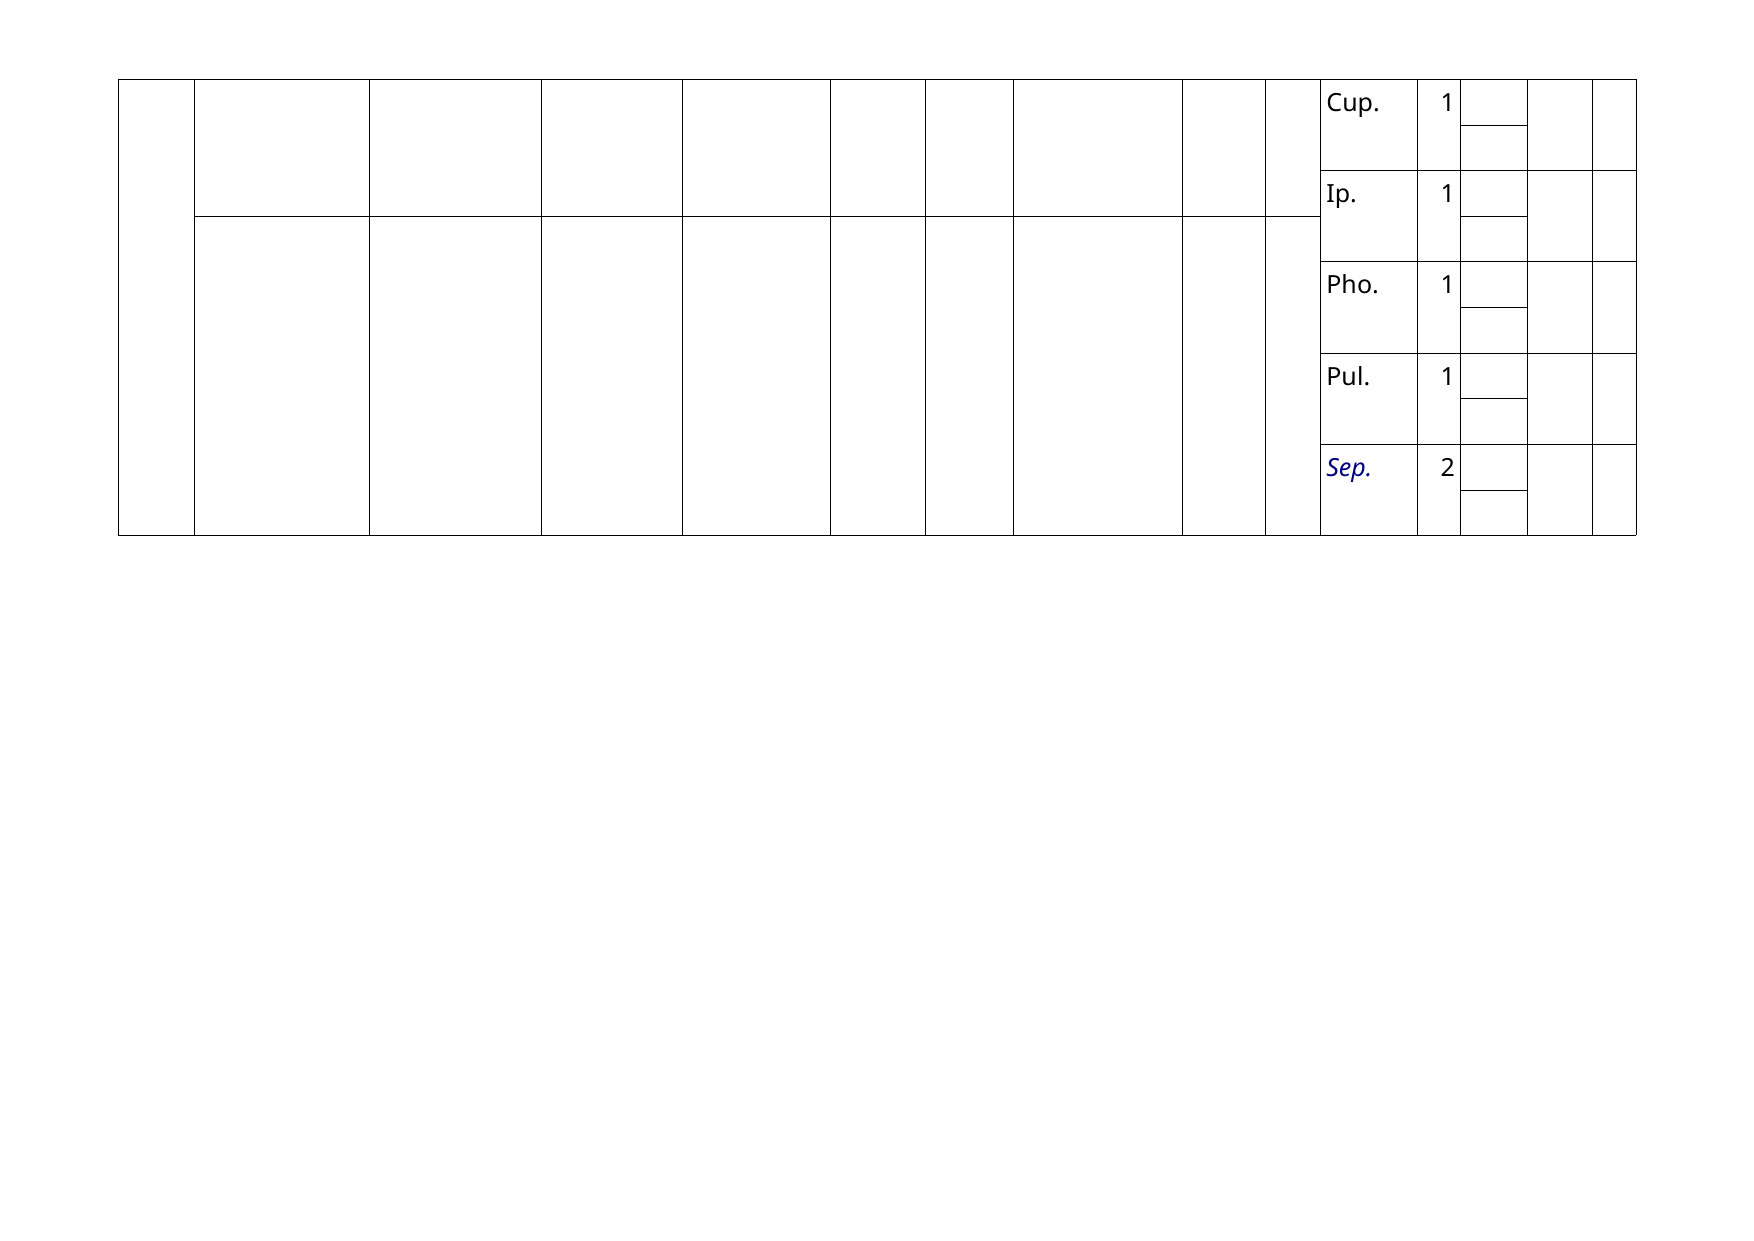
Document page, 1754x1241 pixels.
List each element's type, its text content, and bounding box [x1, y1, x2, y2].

table_cell [1461, 308, 1527, 353]
table_cell [370, 80, 541, 216]
table_cell [1183, 217, 1265, 535]
table_cell [119, 80, 194, 535]
table_cell [926, 217, 1013, 535]
table_cell [1461, 126, 1527, 170]
table_cell 1 [1418, 354, 1460, 444]
table_cell [195, 217, 369, 535]
table_cell [1593, 80, 1636, 170]
table_cell [1528, 80, 1592, 170]
table_cell [1014, 217, 1182, 535]
table_cell [926, 80, 1013, 216]
table_cell [1461, 80, 1527, 124]
table_cell Cup. [1321, 80, 1417, 170]
table_cell [1593, 262, 1636, 353]
table_cell [542, 217, 682, 535]
table_cell [683, 80, 830, 216]
table_cell [1461, 171, 1527, 216]
table_cell [1461, 354, 1527, 398]
table_cell [1528, 171, 1592, 261]
table_cell [1461, 399, 1527, 444]
table_cell Ip. [1321, 171, 1417, 261]
table_cell [683, 217, 830, 535]
table_cell [1593, 171, 1636, 261]
table_cell [1593, 354, 1636, 444]
table_cell [1461, 491, 1527, 535]
table_cell [1593, 445, 1636, 535]
table_cell Pul. [1321, 354, 1417, 444]
table_cell [831, 80, 925, 216]
table_cell 1 [1418, 80, 1460, 170]
table_cell [1528, 262, 1592, 353]
table_cell 2 [1418, 445, 1460, 535]
table_cell [1183, 80, 1265, 216]
table_cell [1266, 80, 1320, 216]
table_cell [831, 217, 925, 535]
table_cell Pho. [1321, 262, 1417, 353]
table_cell [1528, 445, 1592, 535]
table_cell [1461, 262, 1527, 307]
table_cell [195, 80, 369, 216]
table_cell Sep. [1321, 445, 1417, 535]
table_cell 1 [1418, 171, 1460, 261]
table_cell [1266, 217, 1320, 535]
table_cell [1461, 445, 1527, 489]
table_cell [370, 217, 541, 535]
table_cell [1528, 354, 1592, 444]
table_cell [1014, 80, 1182, 216]
table_cell [542, 80, 682, 216]
table_cell [1461, 217, 1527, 261]
table_cell 1 [1418, 262, 1460, 353]
